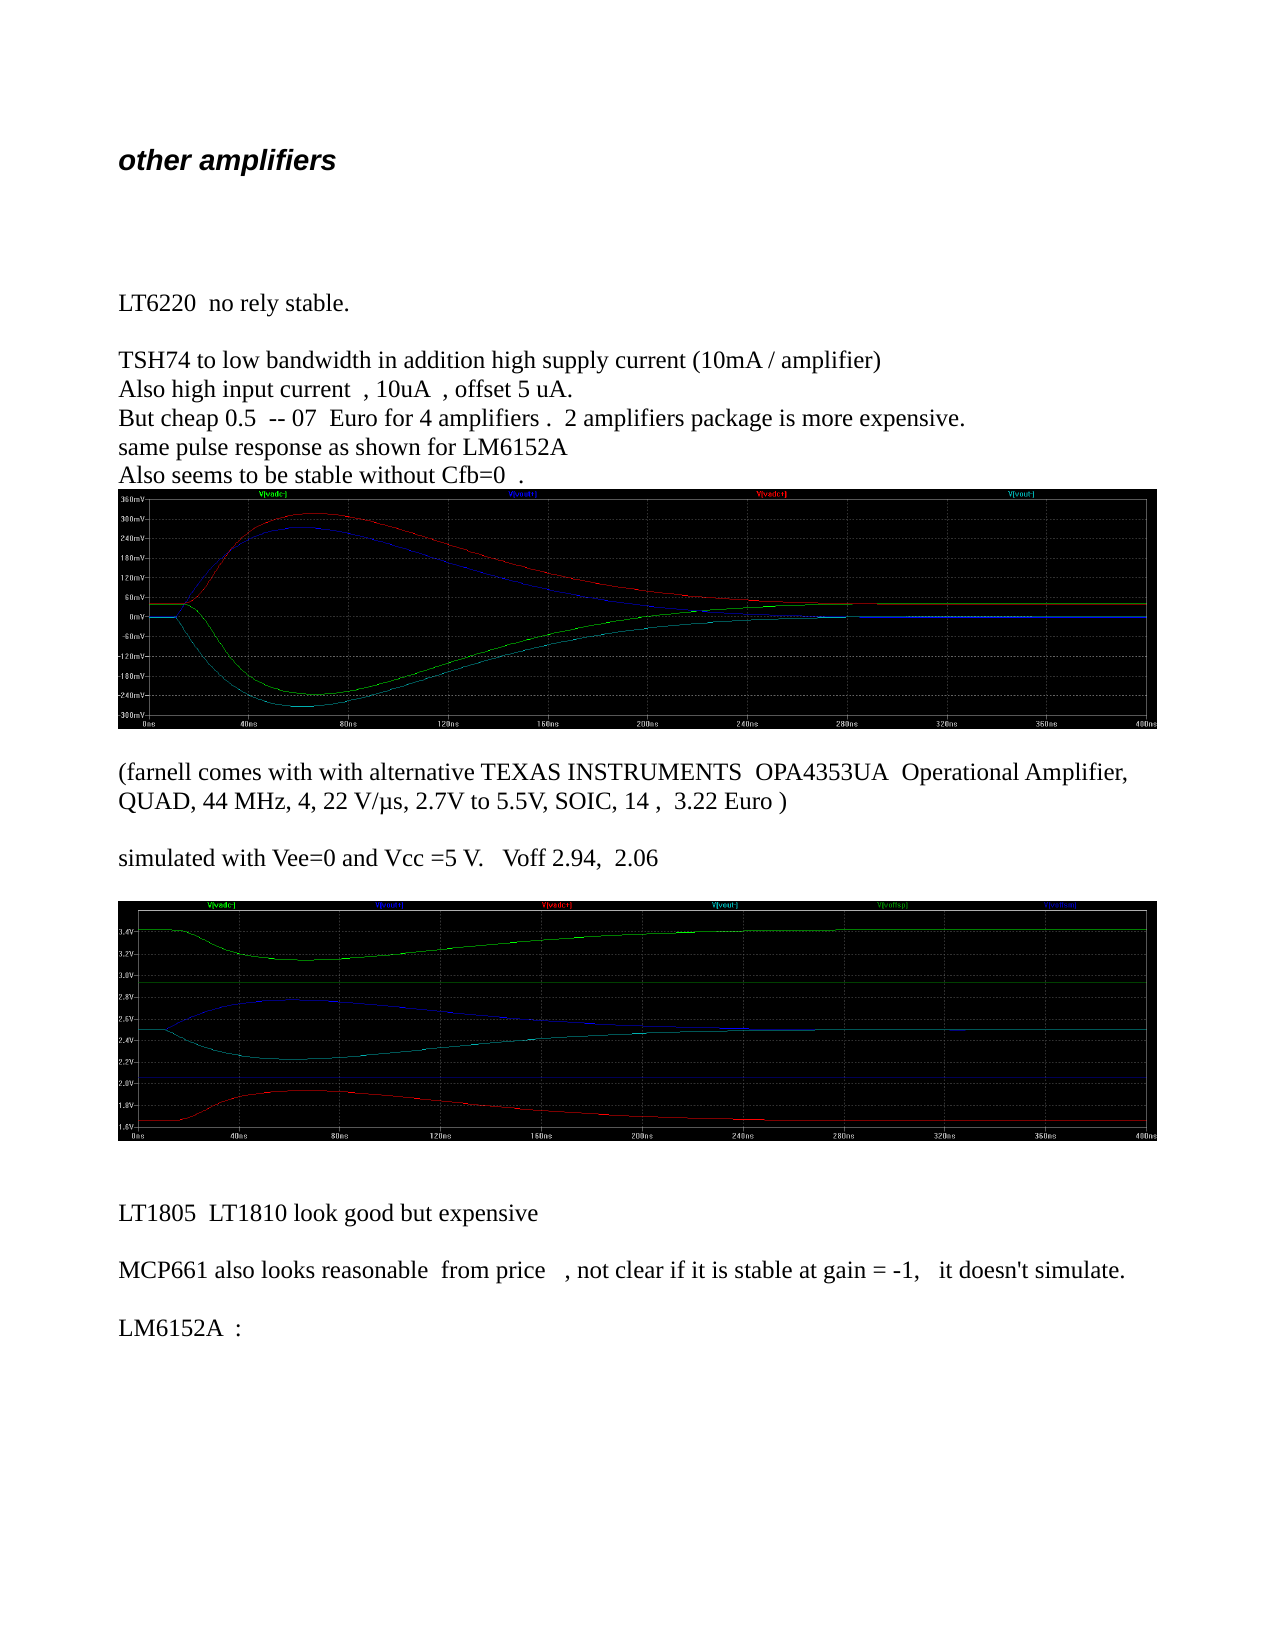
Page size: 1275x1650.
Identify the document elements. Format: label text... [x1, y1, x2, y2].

text TSH74 to low bandwidth in addition high supply current (10mA / amplifier) [118, 345, 1157, 374]
text (farnell comes with with alternative TEXAS INSTRUMENTS OPA4353UA Operational Amplifier, QUAD, 44 MHz, 4, 22 V/µs, 2.7V to 5.5V, SOIC, 14 , 3.22 Euro ) [118, 757, 1157, 815]
text Also high input current , 10uA , offset 5 uA. [118, 374, 1157, 403]
picture [118, 489, 1157, 729]
text Also seems to be stable without Cfb=0 . [118, 460, 1157, 489]
text LM6152A : [118, 1313, 1157, 1342]
text same pulse response as shown for LM6152A [118, 432, 1157, 460]
text But cheap 0.5 -- 07 Euro for 4 amplifiers . 2 amplifiers package is more expensive. [118, 403, 1157, 432]
text MCP661 also looks reasonable from price , not clear if it is stable at gain = -1, it doesn't simulate. [118, 1255, 1157, 1284]
subtitle other amplifiers [118, 143, 1157, 177]
text LT1805 LT1810 look good but expensive [118, 1198, 1157, 1227]
text LT6220 no rely stable. [118, 288, 1157, 317]
picture [118, 901, 1157, 1141]
text simulated with Vee=0 and Vcc =5 V. Voff 2.94, 2.06 [118, 843, 1157, 872]
